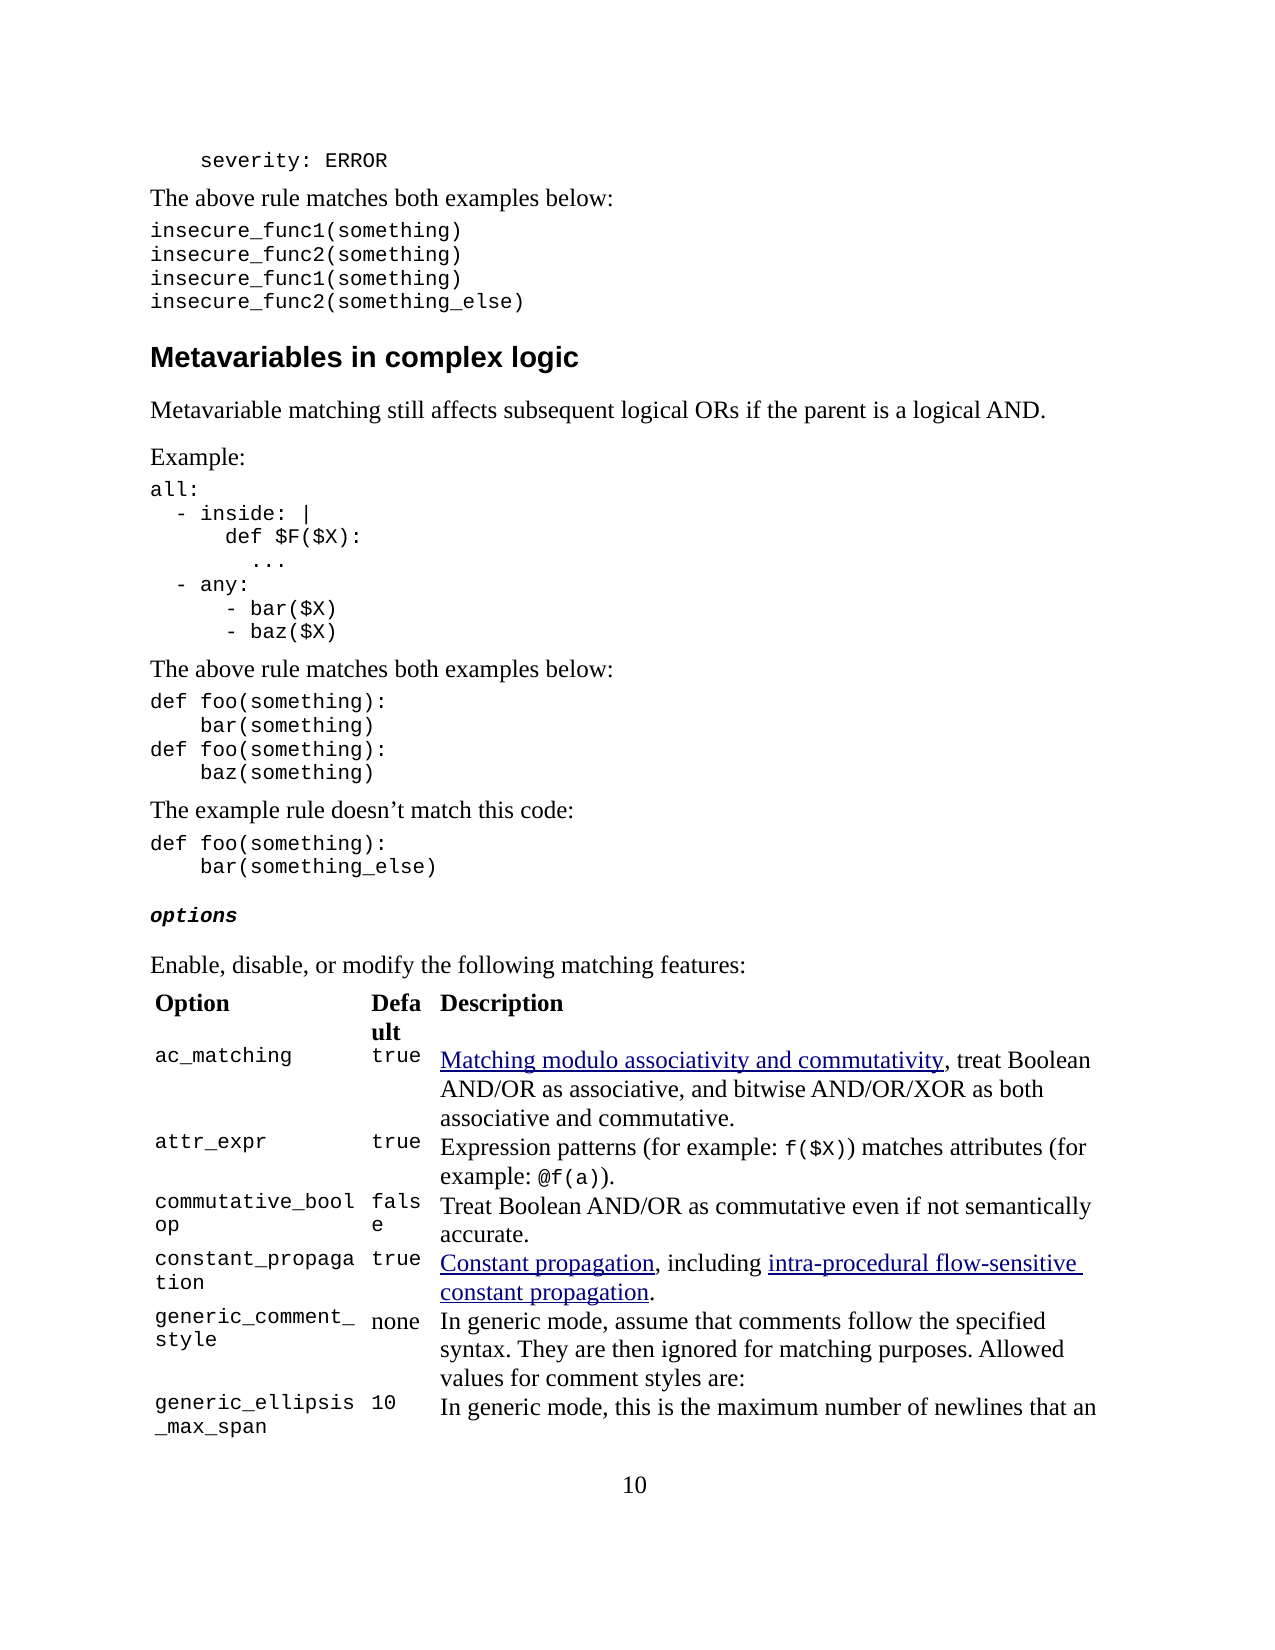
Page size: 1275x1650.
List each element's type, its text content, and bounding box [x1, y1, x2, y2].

text insecure_func1(something) [150, 220, 1125, 244]
text The example rule doesn’t match this code: [150, 795, 1125, 824]
subtitle Metavariables in complex logic [150, 340, 1125, 373]
text def foo(something): [150, 739, 1125, 762]
text ... [150, 550, 1125, 574]
text def $F($X): [150, 527, 1125, 550]
subtitle options [150, 905, 1125, 929]
table_cell In generic mode, assume that comments follow the specified syntax. They are then ignored for matching purposes. Allowed values for comment styles are: [436, 1306, 1125, 1392]
text - bar($X) [150, 597, 1125, 621]
table_cell 10 [367, 1392, 436, 1439]
text - baz($X) [150, 621, 1125, 645]
table_cell none [367, 1306, 436, 1392]
text Metavariable matching still affects subsequent logical ORs if the parent is a logical AND. [150, 395, 1125, 424]
table_cell Expression patterns (for example: f($X)) matches attributes (for example: @f(a)). [436, 1132, 1125, 1191]
text def foo(something): [150, 833, 1125, 856]
table_cell generic_ellipsis_max_span [150, 1392, 367, 1439]
text - any: [150, 574, 1125, 597]
text The above rule matches both examples below: [150, 183, 1125, 211]
text insecure_func2(something_else) [150, 291, 1125, 315]
text insecure_func2(something) [150, 244, 1125, 268]
table_cell Matching modulo associativity and commutativity, treat Boolean AND/OR as associative, and bitwise AND/OR/XOR as both associative and commutative. [436, 1045, 1125, 1132]
table_header Description [436, 988, 1125, 1045]
table_cell true [367, 1248, 436, 1306]
text insecure_func1(something) [150, 268, 1125, 291]
text bar(something_else) [150, 856, 1125, 880]
table_cell In generic mode, this is the maximum number of newlines that an [436, 1392, 1125, 1439]
table_cell false [367, 1191, 436, 1248]
table_cell true [367, 1132, 436, 1191]
table_header Default [367, 988, 436, 1045]
text bar(something) [150, 715, 1125, 739]
text baz(something) [150, 762, 1125, 786]
table_cell Constant propagation, including intra-procedural flow-sensitive constant propagation. [436, 1248, 1125, 1306]
table_cell generic_comment_style [150, 1306, 367, 1392]
text The above rule matches both examples below: [150, 654, 1125, 682]
table_cell ac_matching [150, 1045, 367, 1132]
text Example: [150, 442, 1125, 470]
text - inside: | [150, 503, 1125, 527]
text def foo(something): [150, 691, 1125, 715]
text severity: ERROR [150, 150, 1125, 174]
table_cell true [367, 1045, 436, 1132]
table_cell Treat Boolean AND/OR as commutative even if not semantically accurate. [436, 1191, 1125, 1248]
table_cell attr_expr [150, 1132, 367, 1191]
text all: [150, 479, 1125, 503]
table_cell commutative_boolop [150, 1191, 367, 1248]
text Enable, disable, or modify the following matching features: [150, 950, 1125, 979]
table_cell constant_propagation [150, 1248, 367, 1306]
table_header Option [150, 988, 367, 1045]
